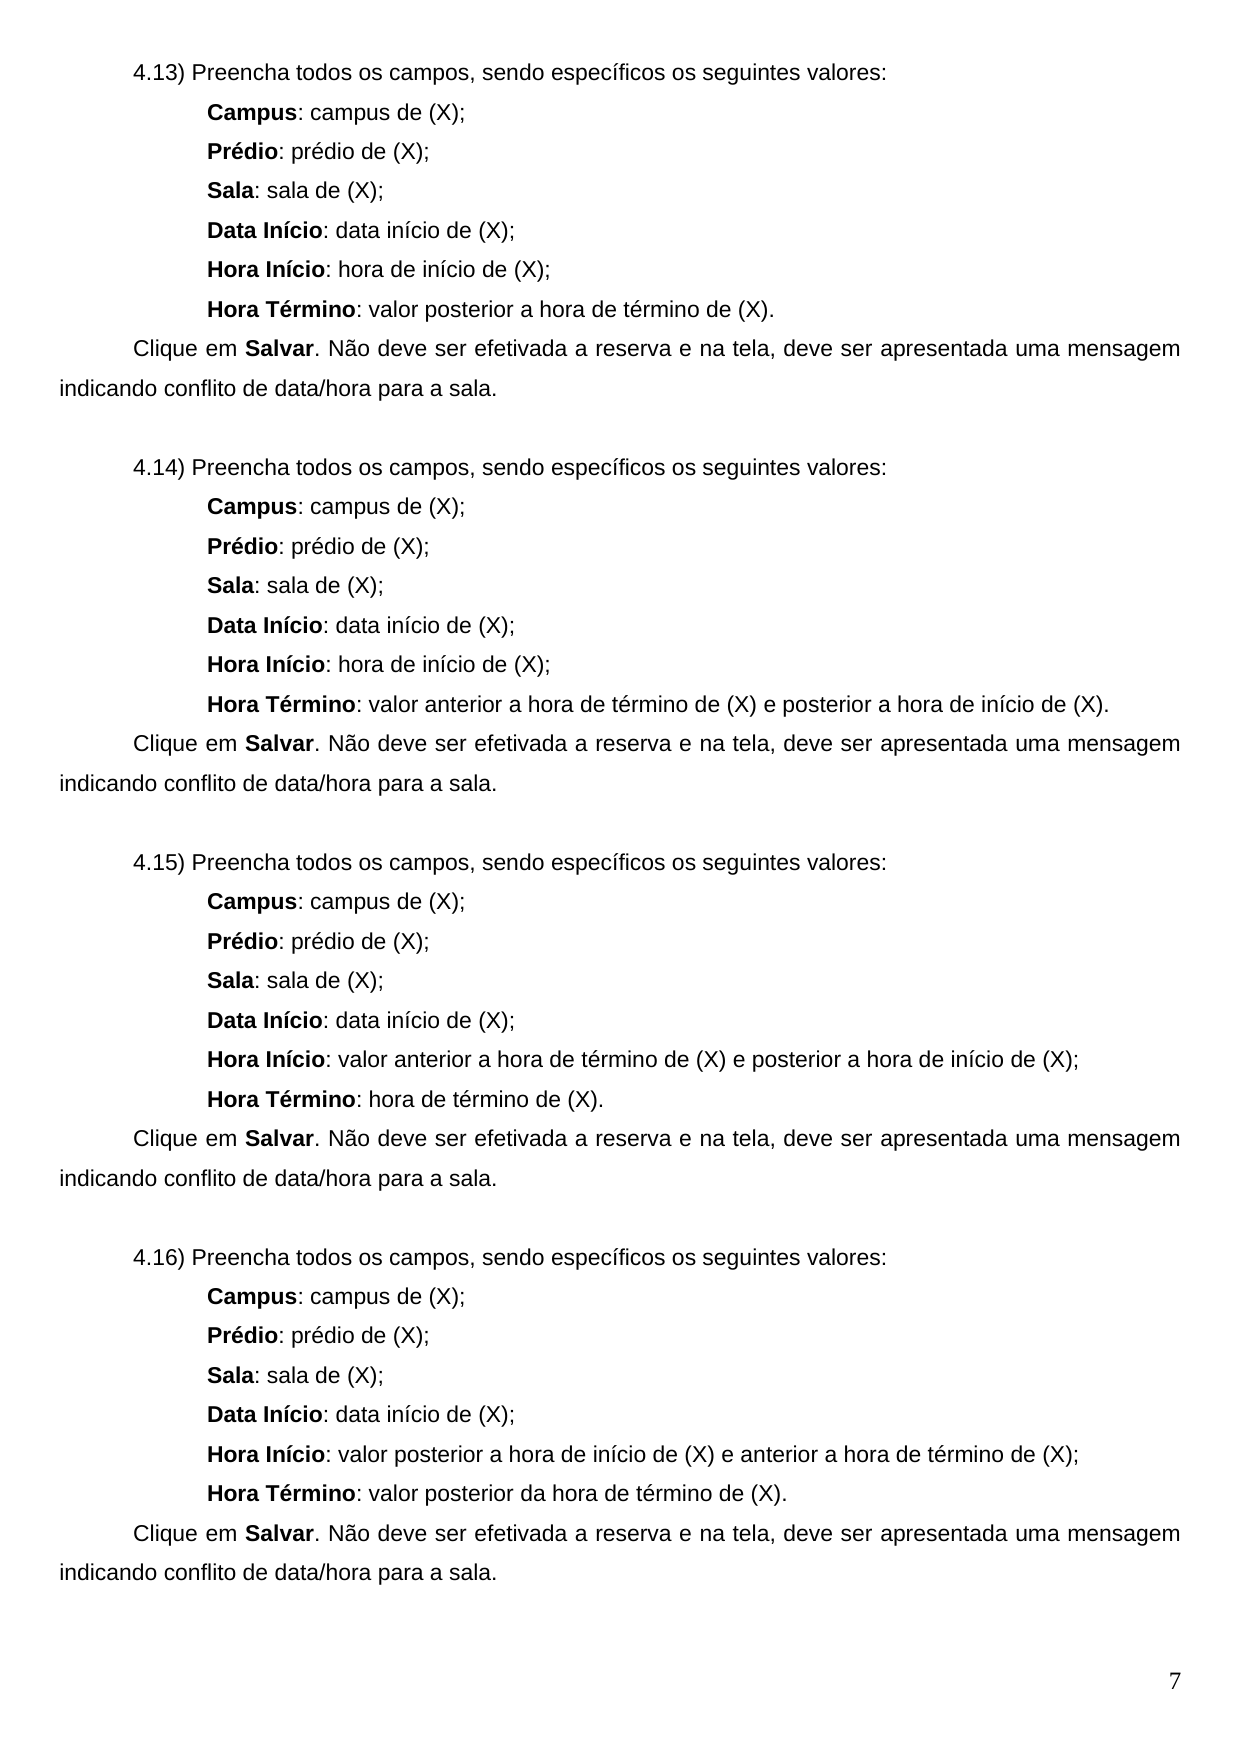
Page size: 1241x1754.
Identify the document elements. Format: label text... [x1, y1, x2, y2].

text 4.14) Preencha todos os campos, sendo específicos os seguintes valores: [59, 454, 1181, 480]
text Sala: sala de (X); [59, 1362, 1181, 1388]
text 4.16) Preencha todos os campos, sendo específicos os seguintes valores: [59, 1243, 1181, 1270]
text Sala: sala de (X); [59, 572, 1181, 599]
text Campus: campus de (X); [59, 98, 1181, 125]
text Sala: sala de (X); [59, 967, 1181, 993]
text Hora Início: hora de início de (X); [59, 651, 1181, 678]
text Sala: sala de (X); [59, 177, 1181, 204]
text Hora Término: hora de término de (X). [59, 1086, 1181, 1112]
text Prédio: prédio de (X); [59, 1322, 1181, 1349]
text Data Início: data início de (X); [59, 612, 1181, 638]
text Campus: campus de (X); [59, 493, 1181, 520]
text Campus: campus de (X); [59, 888, 1181, 914]
text Hora Término: valor posterior da hora de término de (X). [59, 1480, 1181, 1507]
text 4.13) Preencha todos os campos, sendo específicos os seguintes valores: [59, 59, 1181, 85]
text Prédio: prédio de (X); [59, 928, 1181, 954]
text Clique em Salvar. Não deve ser efetivada a reserva e na tela, deve ser apresentada uma mensagem indicando conflito de data/hora para a sala. [59, 1520, 1181, 1586]
text Campus: campus de (X); [59, 1283, 1181, 1309]
text Hora Início: hora de início de (X); [59, 256, 1181, 283]
text Clique em Salvar. Não deve ser efetivada a reserva e na tela, deve ser apresentada uma mensagem indicando conflito de data/hora para a sala. [59, 335, 1181, 401]
text Hora Término: valor posterior a hora de término de (X). [59, 296, 1181, 322]
text Data Início: data início de (X); [59, 217, 1181, 243]
text Prédio: prédio de (X); [59, 138, 1181, 164]
text Hora Início: valor posterior a hora de início de (X) e anterior a hora de término de (X); [59, 1441, 1181, 1467]
text Data Início: data início de (X); [59, 1401, 1181, 1428]
text Data Início: data início de (X); [59, 1007, 1181, 1033]
text 4.15) Preencha todos os campos, sendo específicos os seguintes valores: [59, 849, 1181, 875]
text Clique em Salvar. Não deve ser efetivada a reserva e na tela, deve ser apresentada uma mensagem indicando conflito de data/hora para a sala. [59, 1125, 1181, 1191]
text Hora Início: valor anterior a hora de término de (X) e posterior a hora de início de (X); [59, 1046, 1181, 1072]
text Prédio: prédio de (X); [59, 533, 1181, 559]
text Clique em Salvar. Não deve ser efetivada a reserva e na tela, deve ser apresentada uma mensagem indicando conflito de data/hora para a sala. [59, 730, 1181, 796]
text Hora Término: valor anterior a hora de término de (X) e posterior a hora de início de (X). [59, 691, 1181, 717]
